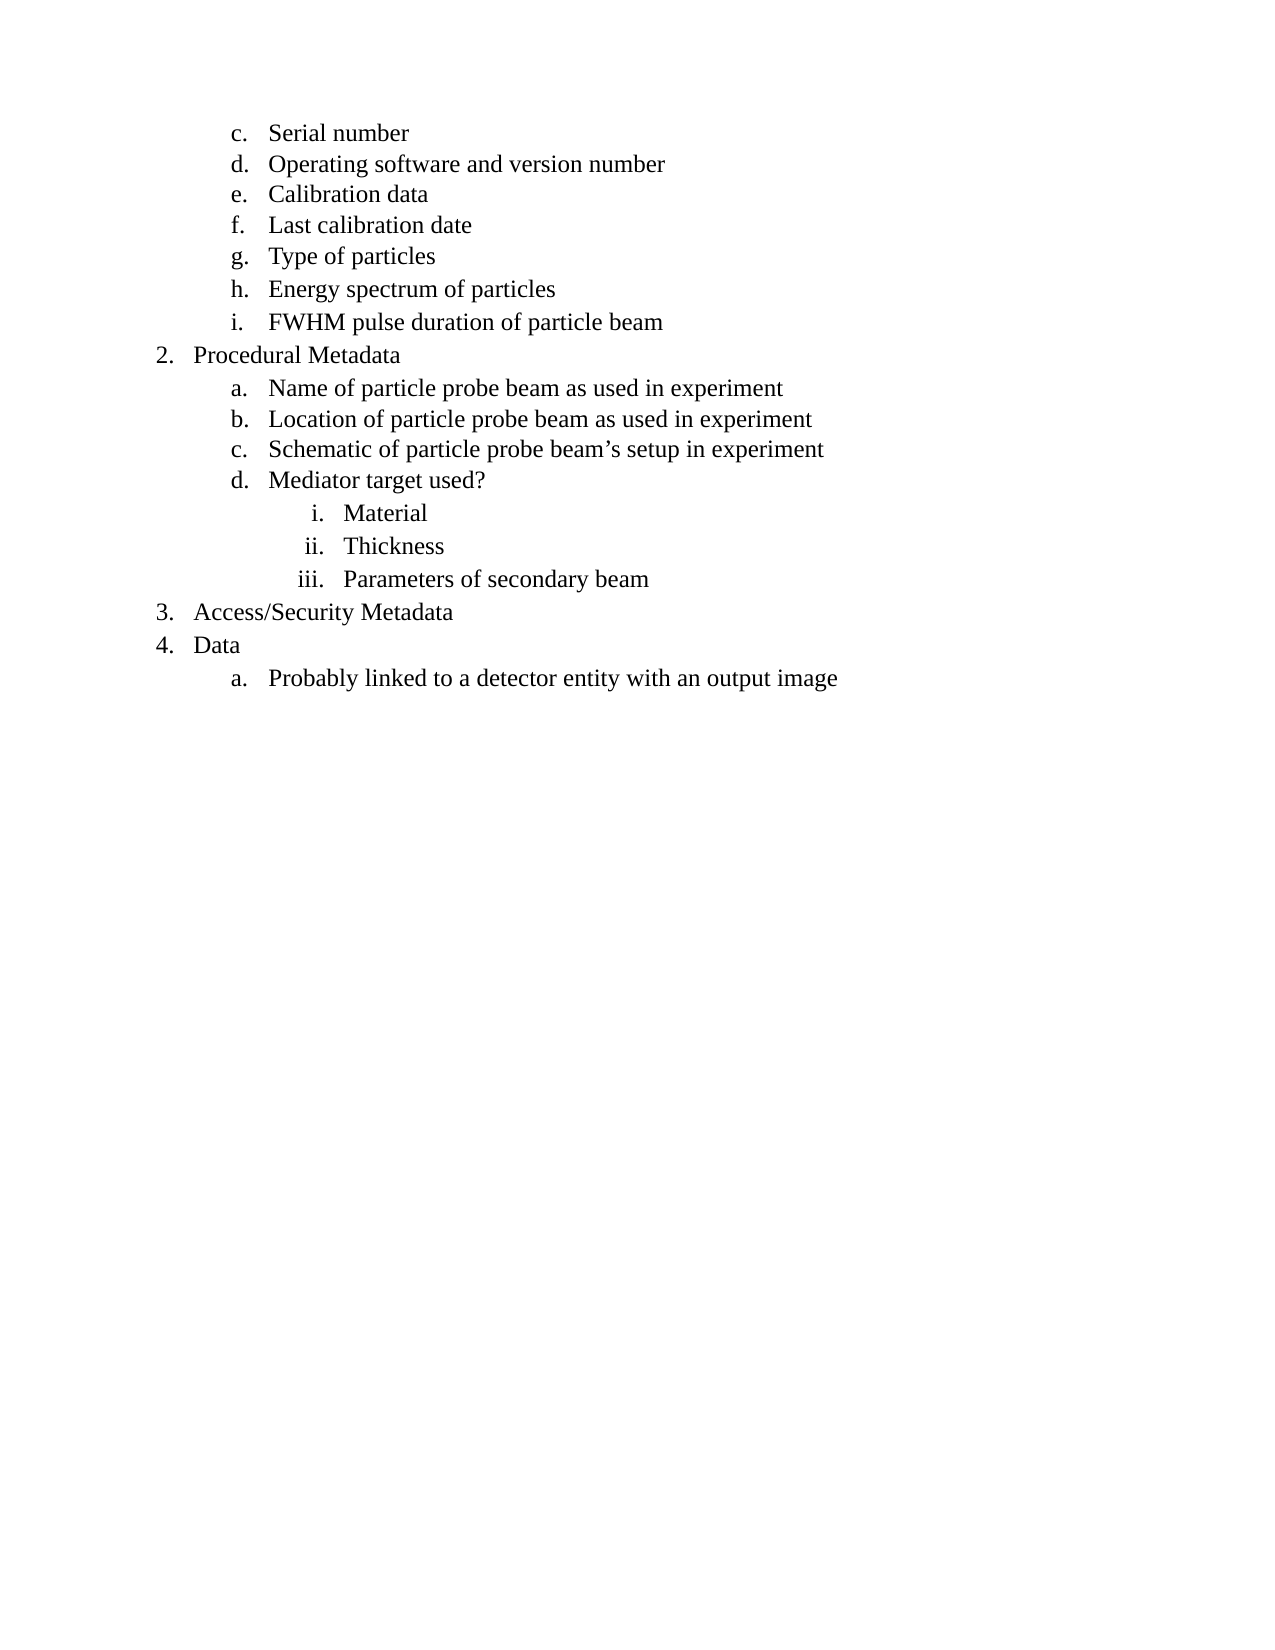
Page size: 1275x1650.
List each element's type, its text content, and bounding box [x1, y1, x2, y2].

list Parameters of secondary beam [324, 564, 1157, 593]
list Last calibration date [231, 210, 1157, 239]
list Material [324, 498, 1157, 527]
list Energy spectrum of particles [231, 274, 1157, 303]
list Serial number [231, 118, 1157, 147]
list Type of particles [231, 241, 1157, 270]
list Thickness [324, 531, 1157, 560]
list Schematic of particle probe beam’s setup in experiment [231, 434, 1157, 463]
list Calibration data [231, 179, 1157, 208]
list Data [156, 630, 1157, 659]
list Procedural Metadata [156, 340, 1157, 369]
list FWHM pulse duration of particle beam [231, 307, 1157, 336]
list Mediator target used? [231, 465, 1157, 494]
list Location of particle probe beam as used in experiment [231, 404, 1157, 433]
list Name of particle probe beam as used in experiment [231, 373, 1157, 402]
list Access/Security Metadata [156, 597, 1157, 626]
list Operating software and version number [231, 149, 1157, 178]
list Probably linked to a detector entity with an output image [231, 663, 1157, 692]
